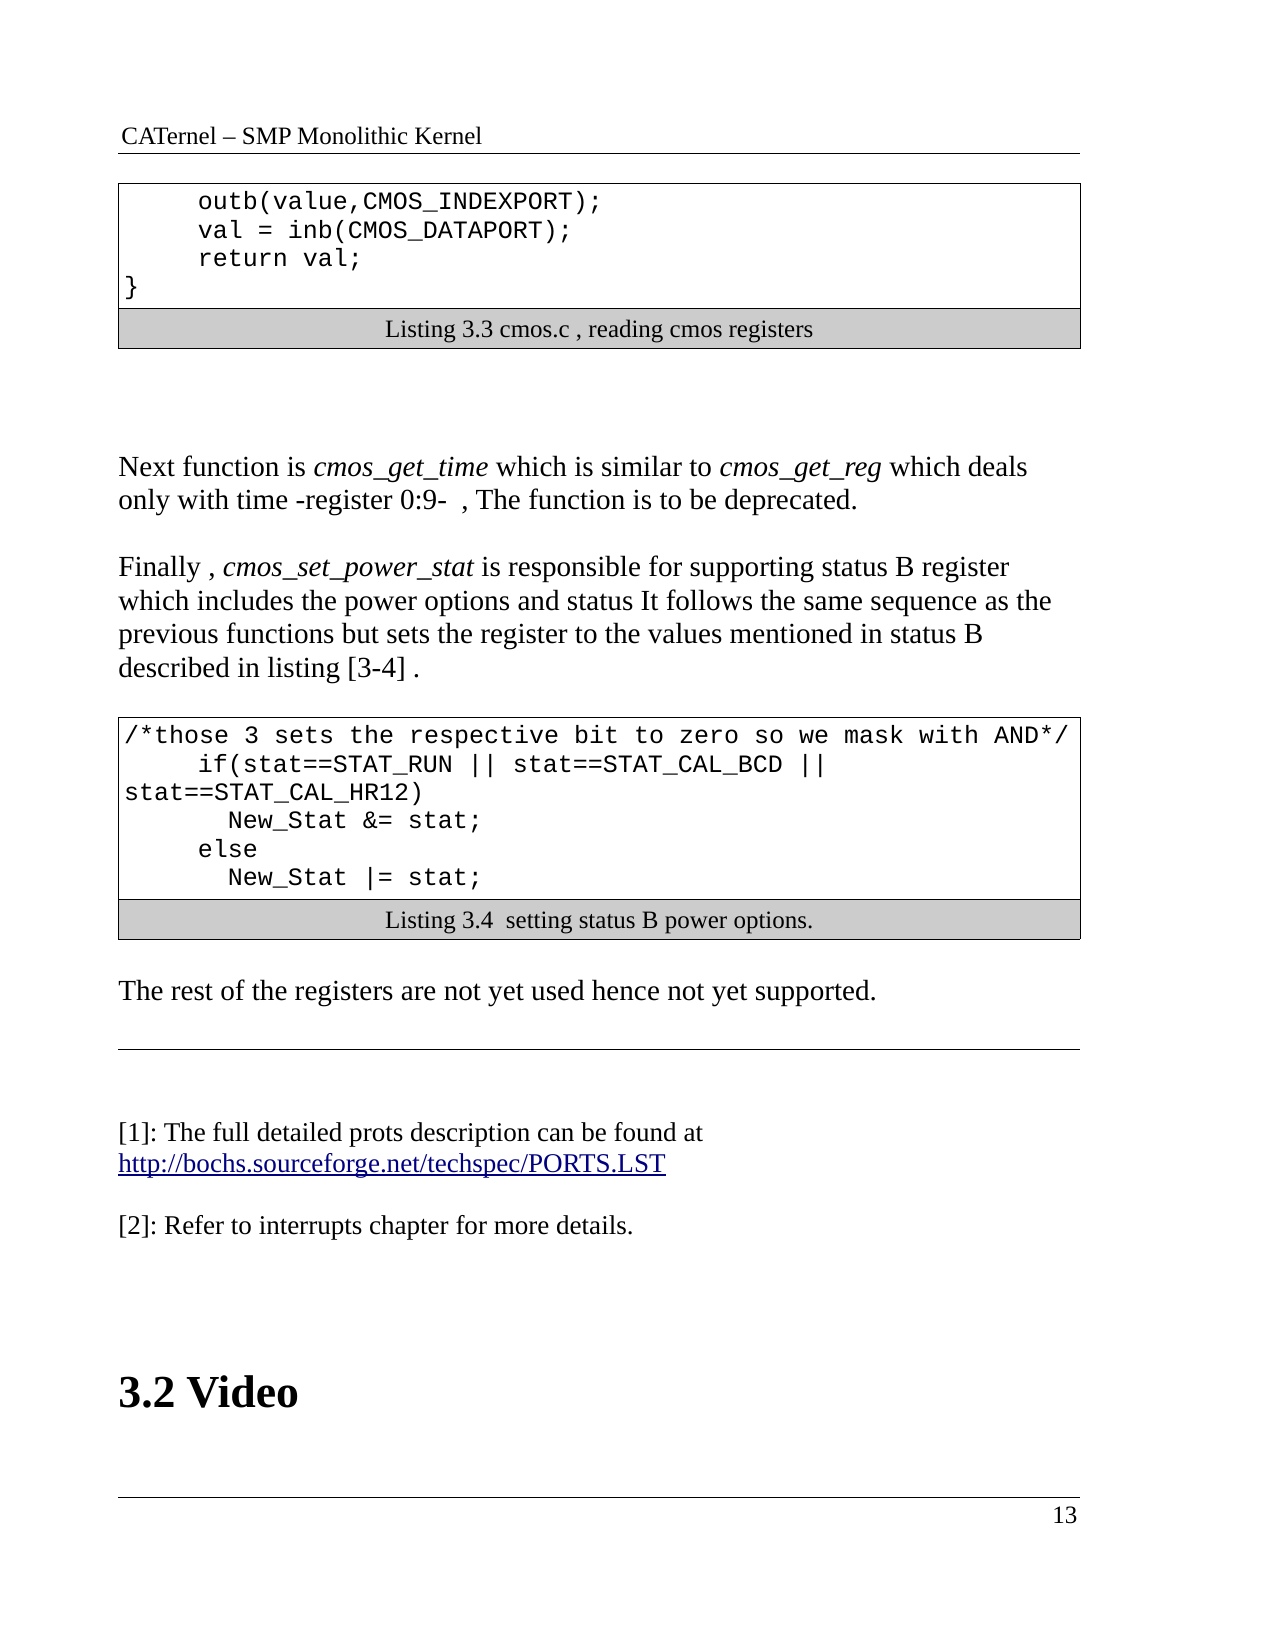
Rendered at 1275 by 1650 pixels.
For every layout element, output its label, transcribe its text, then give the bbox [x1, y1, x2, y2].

table_cell Listing 3.3 cmos.c , reading cmos registers [119, 309, 1080, 348]
text Next function is cmos_get_time which is similar to cmos_get_reg which deals only with time -register 0:9- , The function is to be deprecated. [118, 449, 1080, 516]
table_cell Listing 3.4 setting status B power options. [119, 900, 1080, 939]
text [2]: Refer to interrupts chapter for more details. [118, 1209, 1080, 1240]
text 3.2 Video [118, 1365, 1080, 1418]
text [1]: The full detailed prots description can be found at http://bochs.sourceforge.net/techspec/PORTS.LST [118, 1116, 1080, 1178]
table_header /*those 3 sets the respective bit to zero so we mask with AND*/ if(stat==STAT_RUN || stat==STAT_CAL_BCD || stat==STAT_CAL_HR12) New_Stat &= stat; else New_Stat |= stat; [119, 718, 1080, 899]
table_header outb(value,CMOS_INDEXPORT); val = inb(CMOS_DATAPORT); return val; } [119, 184, 1080, 308]
text The rest of the registers are not yet used hence not yet supported. [118, 973, 1080, 1006]
text Finally , cmos_set_power_stat is responsible for supporting status B register which includes the power options and status It follows the same sequence as the previous functions but sets the register to the values mentioned in status B described in listing [3-4] . [118, 549, 1080, 684]
